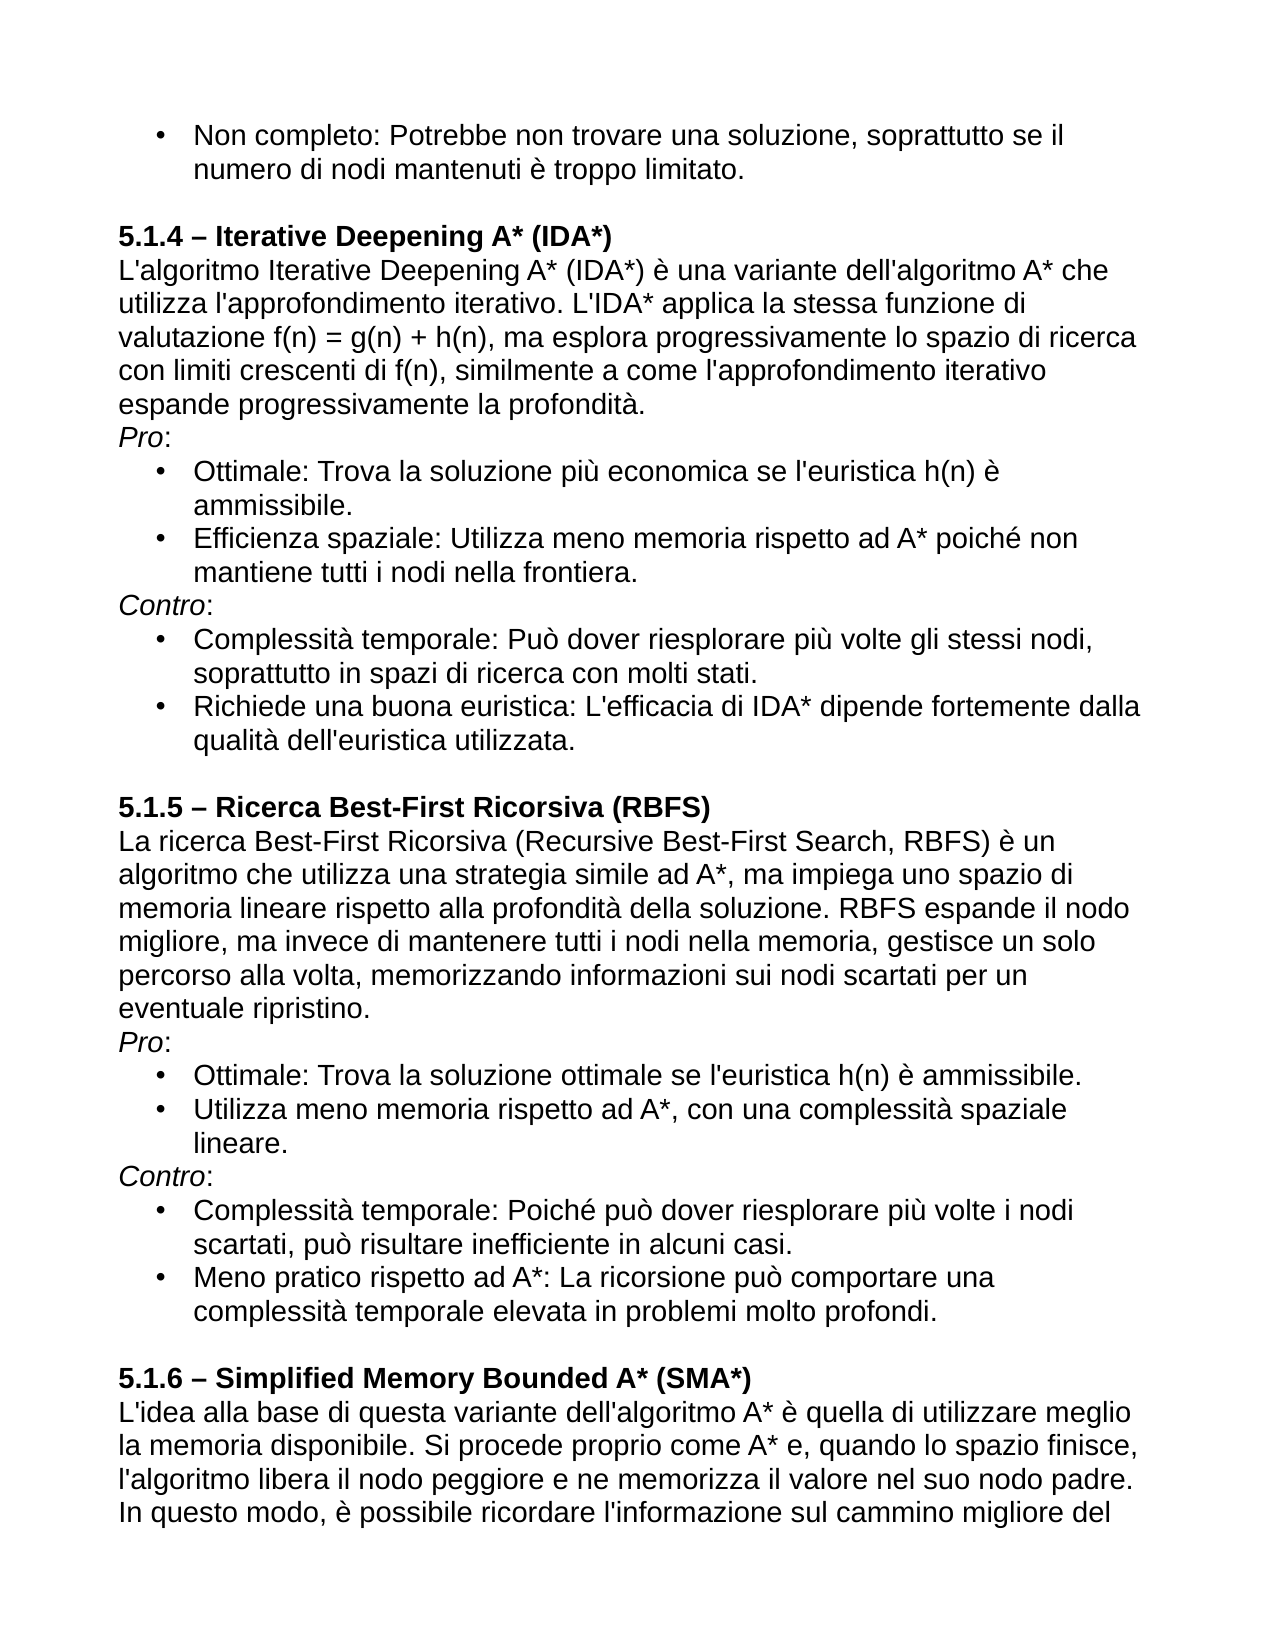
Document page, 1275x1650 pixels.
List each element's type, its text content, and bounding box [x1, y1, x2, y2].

text Contro: [118, 1159, 1157, 1193]
list Non completo: Potrebbe non trovare una soluzione, soprattutto se il numero di nodi mantenuti è troppo limitato. [156, 118, 1157, 185]
text 5.1.5 – Ricerca Best-First Ricorsiva (RBFS) [118, 790, 1157, 823]
text Pro: [118, 420, 1157, 454]
text 5.1.6 – Simplified Memory Bounded A* (SMA*) [118, 1361, 1157, 1394]
text 5.1.4 – Iterative Deepening A* (IDA*) [118, 219, 1157, 252]
text L'algoritmo Iterative Deepening A* (IDA*) è una variante dell'algoritmo A* che utilizza l'approfondimento iterativo. L'IDA* applica la stessa funzione di valutazione f(n) = g(n) + h(n), ma esplora progressivamente lo spazio di ricerca con limiti crescenti di f(n), similmente a come l'approfondimento iterativo espande progressivamente la profondità. [118, 252, 1157, 420]
list Ottimale: Trova la soluzione più economica se l'euristica h(n) è ammissibile. [156, 454, 1157, 521]
list Efficienza spaziale: Utilizza meno memoria rispetto ad A* poiché non mantiene tutti i nodi nella frontiera. [156, 521, 1157, 588]
text L'idea alla base di questa variante dell'algoritmo A* è quella di utilizzare meglio la memoria disponibile. Si procede proprio come A* e, quando lo spazio finisce, l'algoritmo libera il nodo peggiore e ne memorizza il valore nel suo nodo padre. In questo modo, è possibile ricordare l'informazione sul cammino migliore del [118, 1394, 1157, 1529]
text Pro: [118, 1025, 1157, 1058]
list Richiede una buona euristica: L'efficacia di IDA* dipende fortemente dalla qualità dell'euristica utilizzata. [156, 689, 1157, 756]
list Meno pratico rispetto ad A*: La ricorsione può comportare una complessità temporale elevata in problemi molto profondi. [156, 1260, 1157, 1327]
list Complessità temporale: Può dover riesplorare più volte gli stessi nodi, soprattutto in spazi di ricerca con molti stati. [156, 622, 1157, 689]
list Utilizza meno memoria rispetto ad A*, con una complessità spaziale lineare. [156, 1092, 1157, 1159]
list Complessità temporale: Poiché può dover riesplorare più volte i nodi scartati, può risultare inefficiente in alcuni casi. [156, 1193, 1157, 1260]
text Contro: [118, 588, 1157, 622]
text La ricerca Best-First Ricorsiva (Recursive Best-First Search, RBFS) è un algoritmo che utilizza una strategia simile ad A*, ma impiega uno spazio di memoria lineare rispetto alla profondità della soluzione. RBFS espande il nodo migliore, ma invece di mantenere tutti i nodi nella memoria, gestisce un solo percorso alla volta, memorizzando informazioni sui nodi scartati per un eventuale ripristino. [118, 823, 1157, 1025]
list Ottimale: Trova la soluzione ottimale se l'euristica h(n) è ammissibile. [156, 1058, 1157, 1092]
